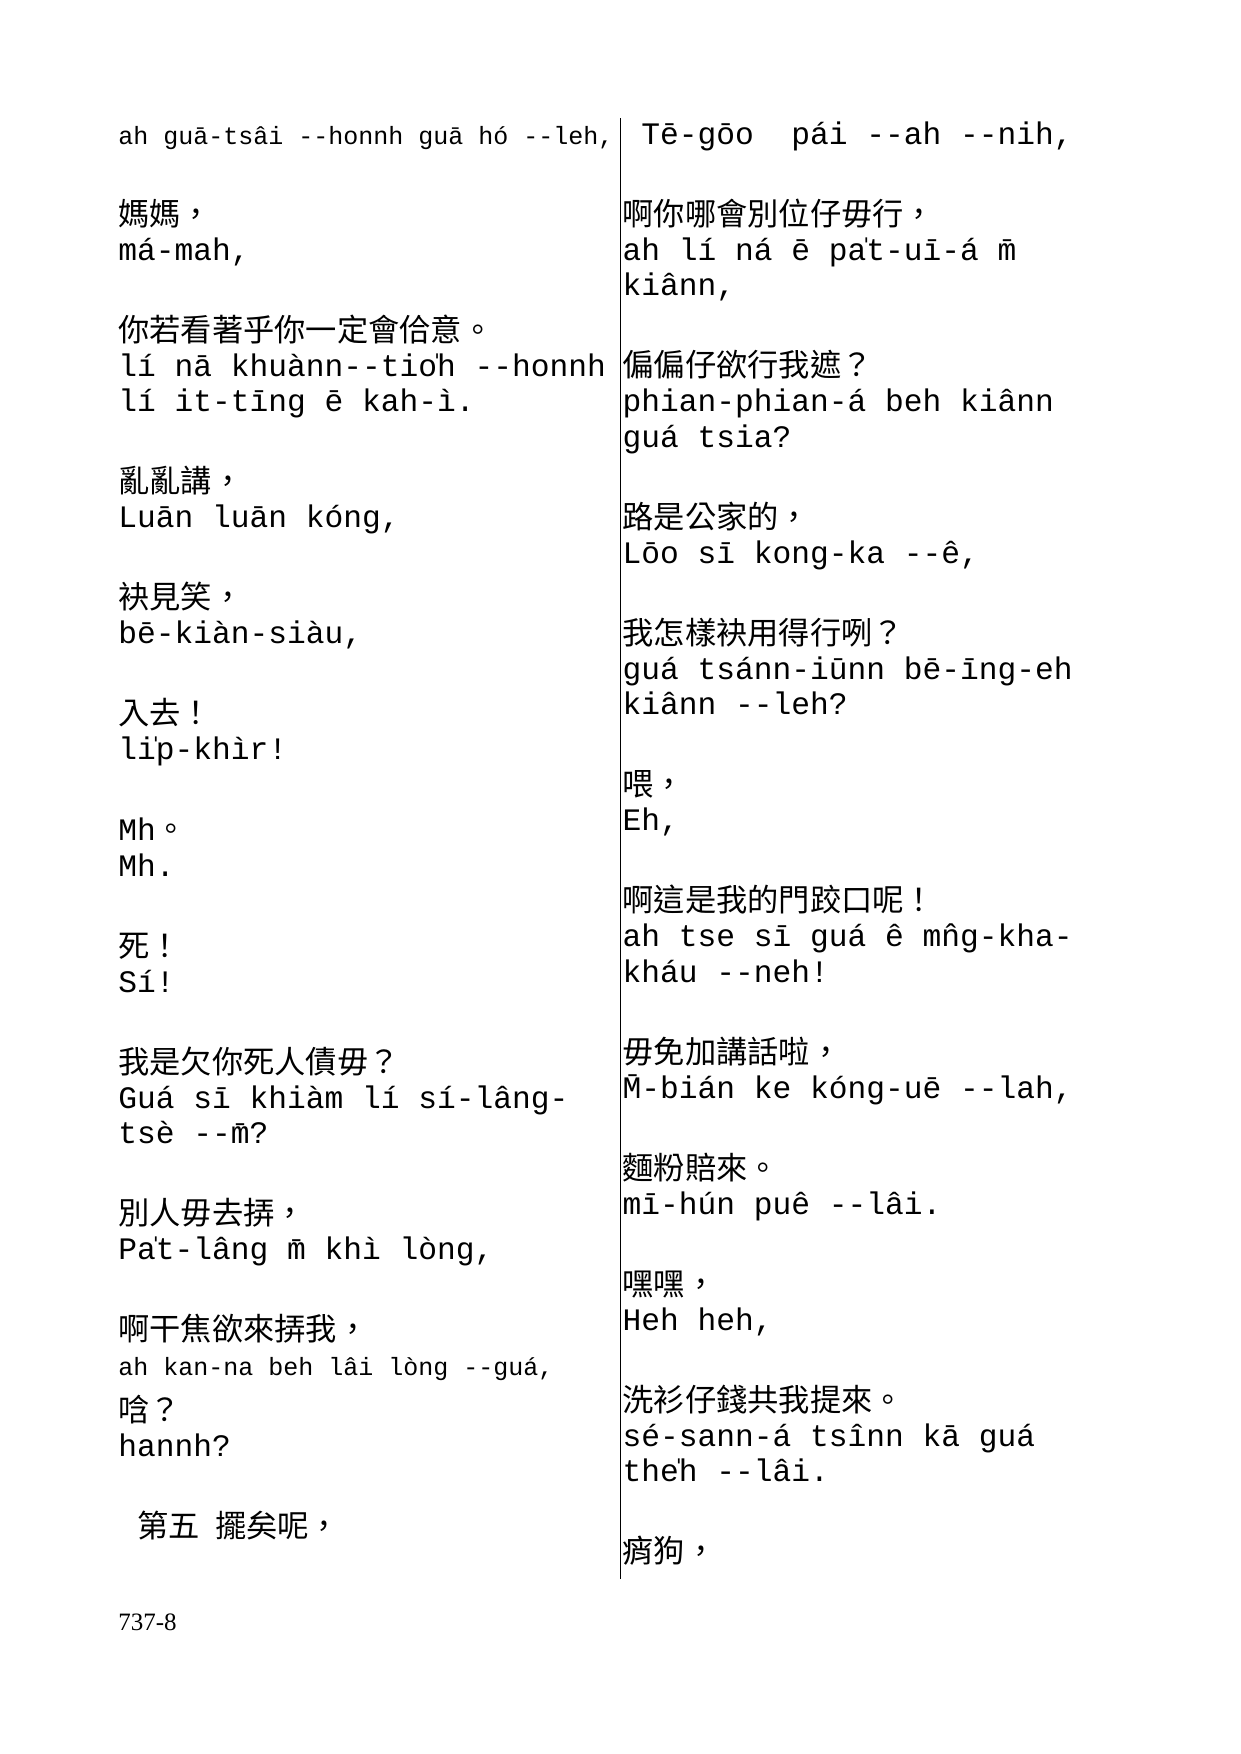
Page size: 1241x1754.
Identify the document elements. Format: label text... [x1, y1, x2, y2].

text má-mah, [118, 234, 618, 269]
text phian-phian-á beh kiânn guá tsia? [622, 386, 1122, 456]
text Eh, [622, 804, 1122, 840]
text 麵粉賠來。 [622, 1143, 1122, 1188]
text 袂見笑， [118, 572, 618, 618]
text 毋免加講話啦， [622, 1027, 1122, 1072]
text M̄-bián ke kóng-uē --lah, [622, 1072, 1122, 1107]
text 媽媽， [118, 189, 618, 234]
text 啊這是我的門跤口呢！ [622, 875, 1122, 921]
text Heh heh, [622, 1304, 1122, 1339]
text 嘿嘿， [622, 1259, 1122, 1304]
text ah lí ná ē pa̍t-uī-á m̄ kiânn, [622, 234, 1122, 305]
text 唅？ [118, 1385, 618, 1430]
text 第五 擺矣呢， [118, 1501, 618, 1547]
text Sí! [118, 966, 618, 1002]
text guá tsánn-iūnn bē-īng-eh kiânn --leh? [622, 653, 1122, 724]
text Luān luān kóng, [118, 502, 618, 537]
text 我是欠你死人債毋？ [118, 1037, 618, 1082]
text Mh. [118, 850, 618, 886]
text Mh。 [118, 804, 618, 850]
text 痟狗， [622, 1526, 1122, 1572]
text Pa̍t-lâng m̄ khì lòng, [118, 1234, 618, 1269]
text li̍p-khìr! [118, 734, 618, 769]
text ah guā-tsâi --honnh guā hó --leh, [118, 118, 618, 153]
text 啊你哪會別位仔毋行， [622, 189, 1122, 234]
text 死！ [118, 921, 618, 966]
text 路是公家的， [622, 492, 1122, 537]
text 偏偏仔欲行我遮？ [622, 340, 1122, 386]
text 喂， [622, 759, 1122, 804]
text 入去！ [118, 688, 618, 734]
text 我怎樣袂用得行咧？ [622, 608, 1122, 653]
text 洗衫仔錢共我提來。 [622, 1375, 1122, 1420]
text bē-kiàn-siàu, [118, 618, 618, 653]
text mī-hún puê --lâi. [622, 1188, 1122, 1223]
text sé-sann-á tsînn kā guá the̍h --lâi. [622, 1420, 1122, 1491]
text hannh? [118, 1430, 618, 1466]
text ah tse sī guá ê mn̂g-kha-kháu --neh! [622, 921, 1122, 991]
text 啊干焦欲來挵我， [118, 1304, 618, 1350]
text 別人毋去挵， [118, 1188, 618, 1234]
text 亂亂講， [118, 456, 618, 502]
text Lōo sī kong-ka --ê, [622, 537, 1122, 572]
text ah kan-na beh lâi lòng --guá, [118, 1350, 618, 1385]
text lí nā khuànn--tio̍h --honnh lí it-tīng ē kah-ì. [118, 350, 618, 421]
text 你若看著乎你一定會佮意。 [118, 305, 618, 350]
text Guá sī khiàm lí sí-lâng-tsè --m̄? [118, 1082, 618, 1153]
text Tē-gōo pái --ah --nih, [622, 118, 1122, 153]
